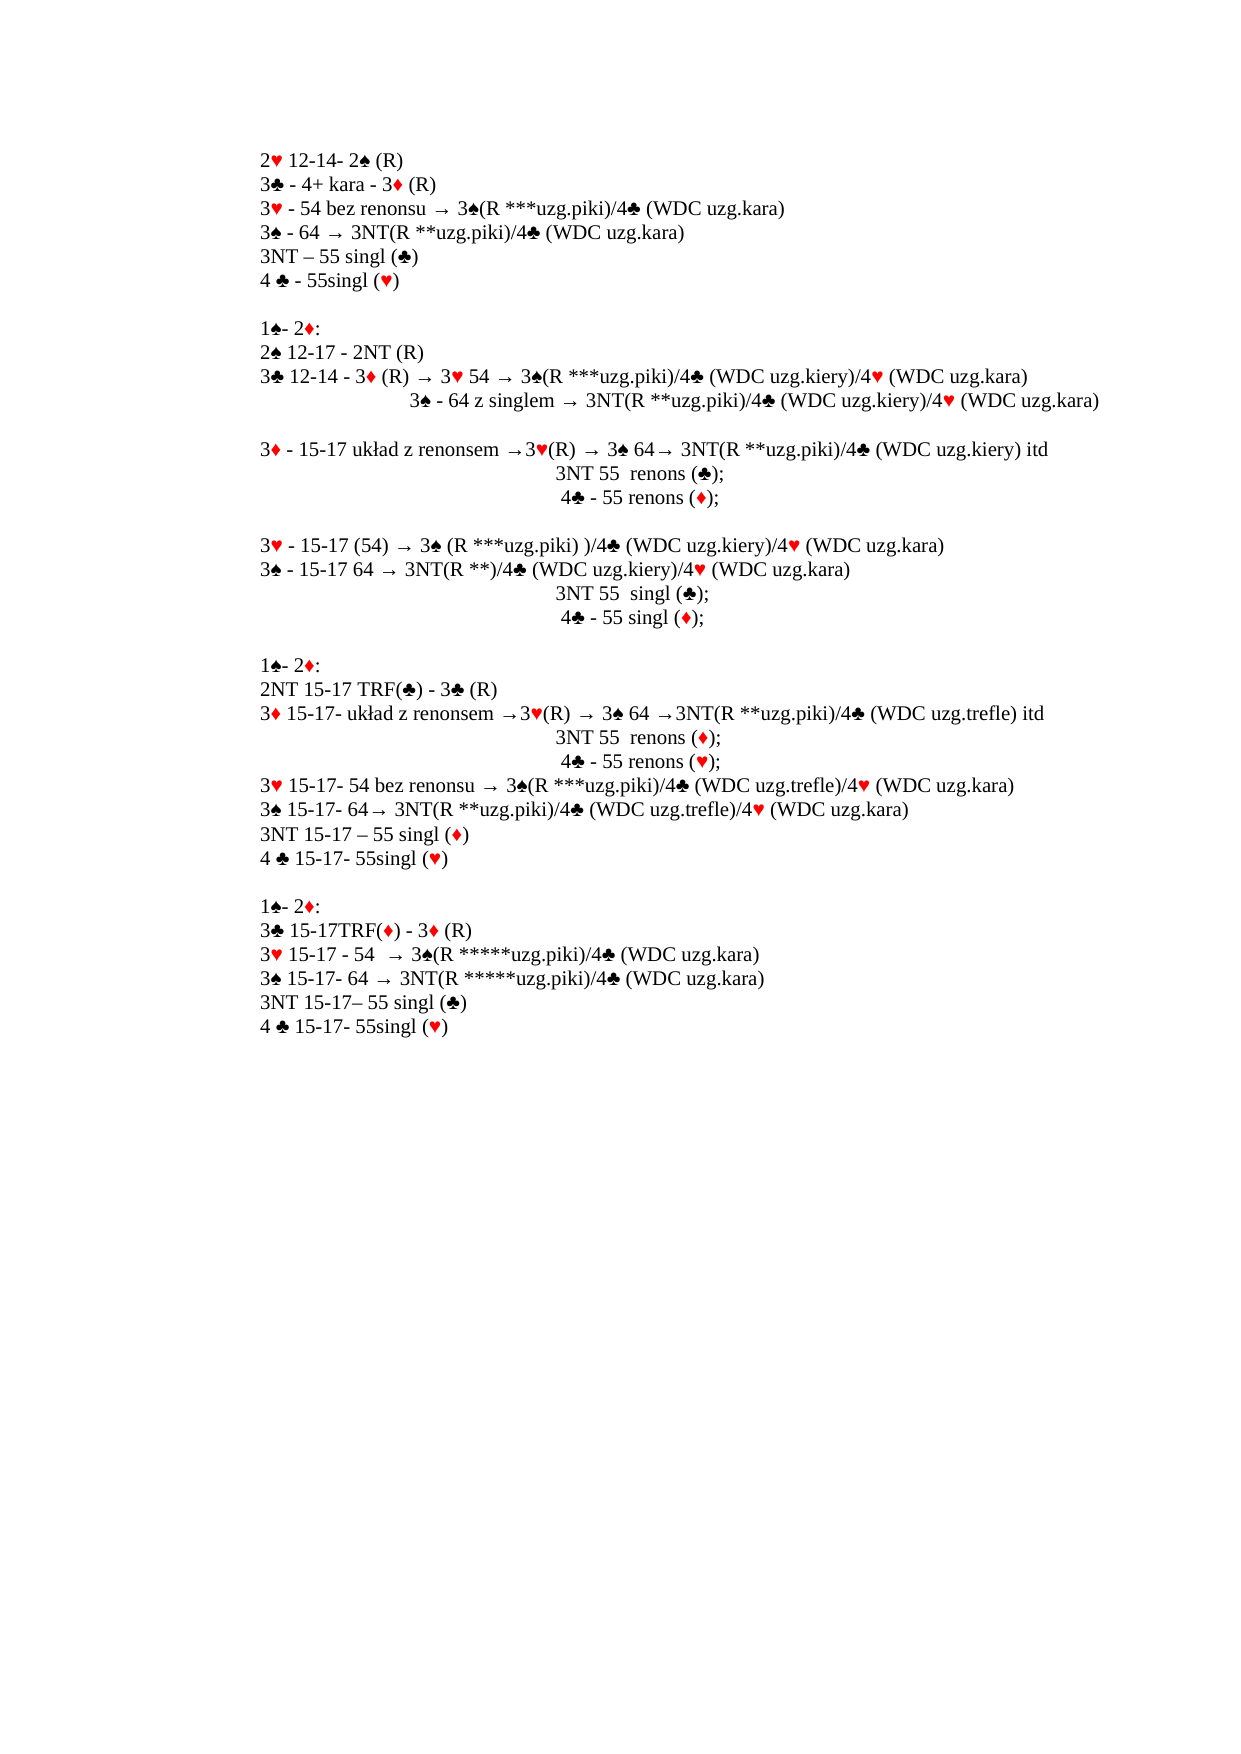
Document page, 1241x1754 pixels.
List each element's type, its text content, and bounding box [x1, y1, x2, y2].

text 3NT 15-17 – 55 singl (♦) [112, 821, 1114, 846]
text 3NT 55 renons (♣); [408, 461, 1114, 484]
text 3NT 55 singl (♣); [408, 581, 1114, 605]
text 3♠ 15-17- 64 → 3NT(R *****uzg.piki)/4♣ (WDC uzg.kara) [114, 966, 1114, 990]
text 3♥ 15-17 - 54 → 3♠(R *****uzg.piki)/4♣ (WDC uzg.kara) [112, 942, 1114, 966]
text 3♥ 15-17- 54 bez renonsu → 3♠(R ***uzg.piki)/4♣ (WDC uzg.trefle)/4♥ (WDC uzg.kara) [112, 773, 1114, 797]
text 4♣ - 55 renons (♦); [408, 484, 1114, 509]
text 4♣ - 55 renons (♥); [408, 749, 1114, 773]
text 3♠ - 64 → 3NT(R **uzg.piki)/4♣ (WDC uzg.kara) [114, 220, 1114, 244]
text 3♥ - 15-17 (54) → 3♠ (R ***uzg.piki) )/4♣ (WDC uzg.kiery)/4♥ (WDC uzg.kara) [112, 533, 1114, 557]
text 2♥ 12-14- 2♠ (R) [112, 148, 1114, 172]
text 3♣ 15-17TRF(♦) - 3♦ (R) [112, 918, 1114, 942]
text 4♣ - 55 singl (♦); [408, 605, 1114, 629]
text 2♠ 12-17 - 2NT (R) [112, 340, 1114, 364]
text 4 ♣ - 55singl (♥) [114, 268, 1114, 292]
text 3♦ - 15-17 układ z renonsem →3♥(R) → 3♠ 64→ 3NT(R **uzg.piki)/4♣ (WDC uzg.kiery) itd [112, 436, 1114, 461]
text 1♠- 2♦: [112, 653, 1114, 677]
text 3♠ 15-17- 64→ 3NT(R **uzg.piki)/4♣ (WDC uzg.trefle)/4♥ (WDC uzg.kara) [112, 797, 1114, 821]
text 1♠- 2♦: [112, 894, 1114, 918]
text 3♣ 12-14 - 3♦ (R) → 3♥ 54 → 3♠(R ***uzg.piki)/4♣ (WDC uzg.kiery)/4♥ (WDC uzg.kara) [112, 364, 1114, 388]
text 2NT 15-17 TRF(♣) - 3♣ (R) [112, 677, 1114, 701]
text 3♥ - 54 bez renonsu → 3♠(R ***uzg.piki)/4♣ (WDC uzg.kara) [112, 196, 1114, 220]
text 4 ♣ 15-17- 55singl (♥) [112, 846, 1114, 869]
text 3NT 55 renons (♦); [408, 725, 1114, 749]
text 3♠ - 15-17 64 → 3NT(R **)/4♣ (WDC uzg.kiery)/4♥ (WDC uzg.kara) [112, 557, 1114, 581]
text 3♦ 15-17- układ z renonsem →3♥(R) → 3♠ 64 →3NT(R **uzg.piki)/4♣ (WDC uzg.trefle) itd [112, 701, 1114, 725]
text 3♣ - 4+ kara - 3♦ (R) [112, 172, 1114, 196]
text 3NT 15-17– 55 singl (♣) [114, 990, 1114, 1014]
text 4 ♣ 15-17- 55singl (♥) [114, 1014, 1114, 1038]
text 1♠- 2♦: [112, 316, 1114, 340]
text 3♠ - 64 z singlem → 3NT(R **uzg.piki)/4♣ (WDC uzg.kiery)/4♥ (WDC uzg.kara) [409, 388, 1114, 412]
text 3NT – 55 singl (♣) [114, 244, 1114, 268]
